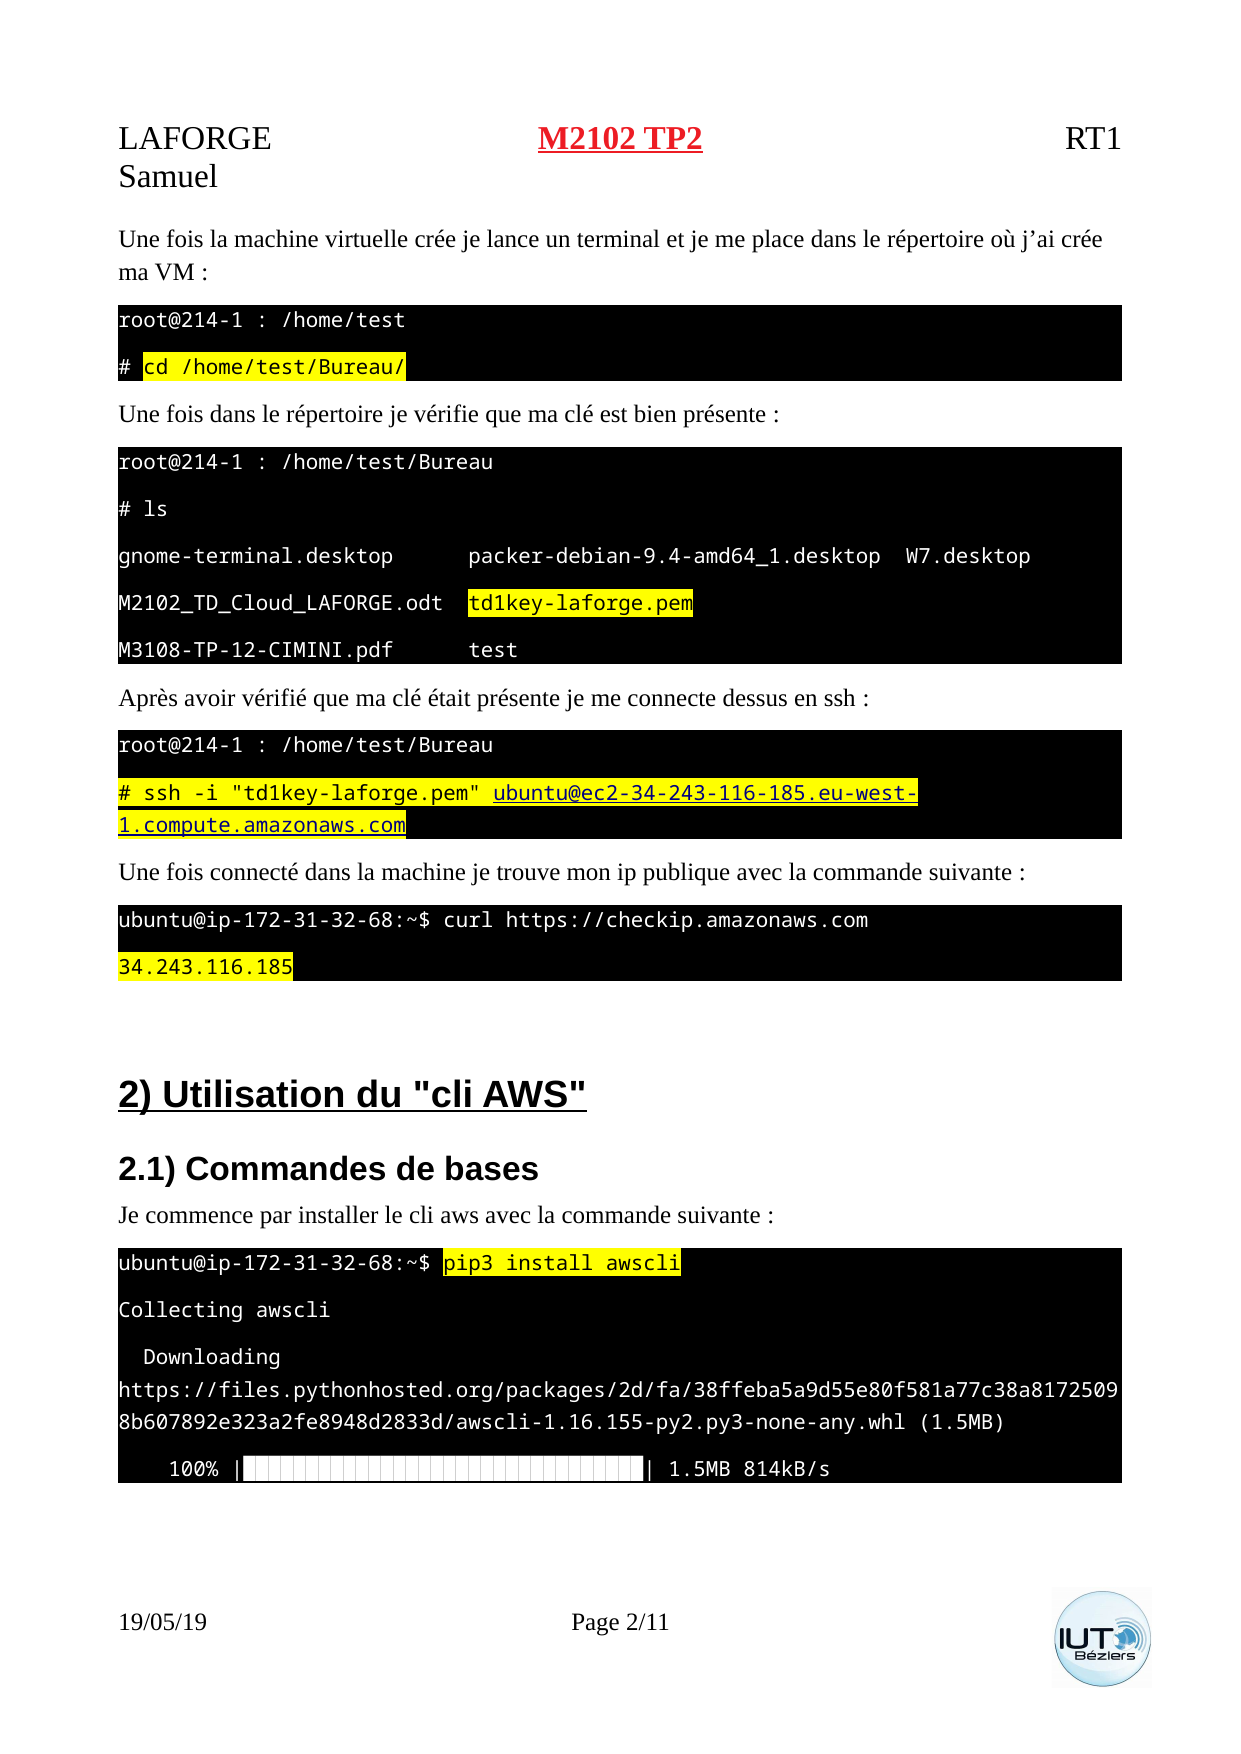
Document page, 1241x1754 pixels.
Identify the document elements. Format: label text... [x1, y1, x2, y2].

text # ssh -i "td1key-laforge.pem" ubuntu@ec2-34-243-116-185.eu-west-1.compute.amazonaws.com [118, 778, 1122, 839]
text Une fois connecté dans la machine je trouve mon ip publique avec la commande suivante : [118, 857, 1122, 886]
text Je commence par installer le cli aws avec la commande suivante : [118, 1200, 1122, 1229]
text Après avoir vérifié que ma clé était présente je me connecte dessus en ssh : [118, 683, 1122, 712]
text root@214-1 : /home/test [406, 305, 1122, 333]
text M3108-TP-12-CIMINI.pdf test [518, 636, 1122, 664]
subtitle 2) Utilisation du "cli AWS" [118, 1072, 1122, 1116]
text ubuntu@ip-172-31-32-68:~$ pip3 install awscli [443, 1248, 1122, 1276]
text root@214-1 : /home/test/Bureau [493, 447, 1122, 475]
text # cd /home/test/Bureau/ [143, 352, 1122, 381]
subtitle 2.1) Commandes de bases [118, 1149, 1122, 1188]
text Collecting awscli [331, 1295, 1122, 1323]
text gnome-terminal.desktop packer-debian-9.4-amd64_1.desktop W7.desktop [1031, 541, 1122, 570]
text root@214-1 : /home/test/Bureau [493, 730, 1122, 759]
text Une fois dans le répertoire je vérifie que ma clé est bien présente : [118, 399, 1122, 428]
text 100% |████████████████████████████████| 1.5MB 814kB/s [118, 1454, 1122, 1483]
picture [1051, 1587, 1153, 1688]
text # ls [168, 494, 1122, 522]
text 34.243.116.185 [118, 952, 1122, 981]
text M2102_TD_Cloud_LAFORGE.odt td1key-laforge.pem [118, 588, 1122, 617]
text Downloading https://files.pythonhosted.org/packages/2d/fa/38ffeba5a9d55e80f581a77c38a81725098b607892e323a2fe8948d2833d/awscli-1.16.155-py2.py3-none-any.whl (1.5MB) [118, 1342, 1122, 1436]
text Une fois la machine virtuelle crée je lance un terminal et je me place dans le répertoire où j’ai crée ma VM : [118, 224, 1122, 286]
text ubuntu@ip-172-31-32-68:~$ curl https://checkip.amazonaws.com [868, 905, 1122, 933]
